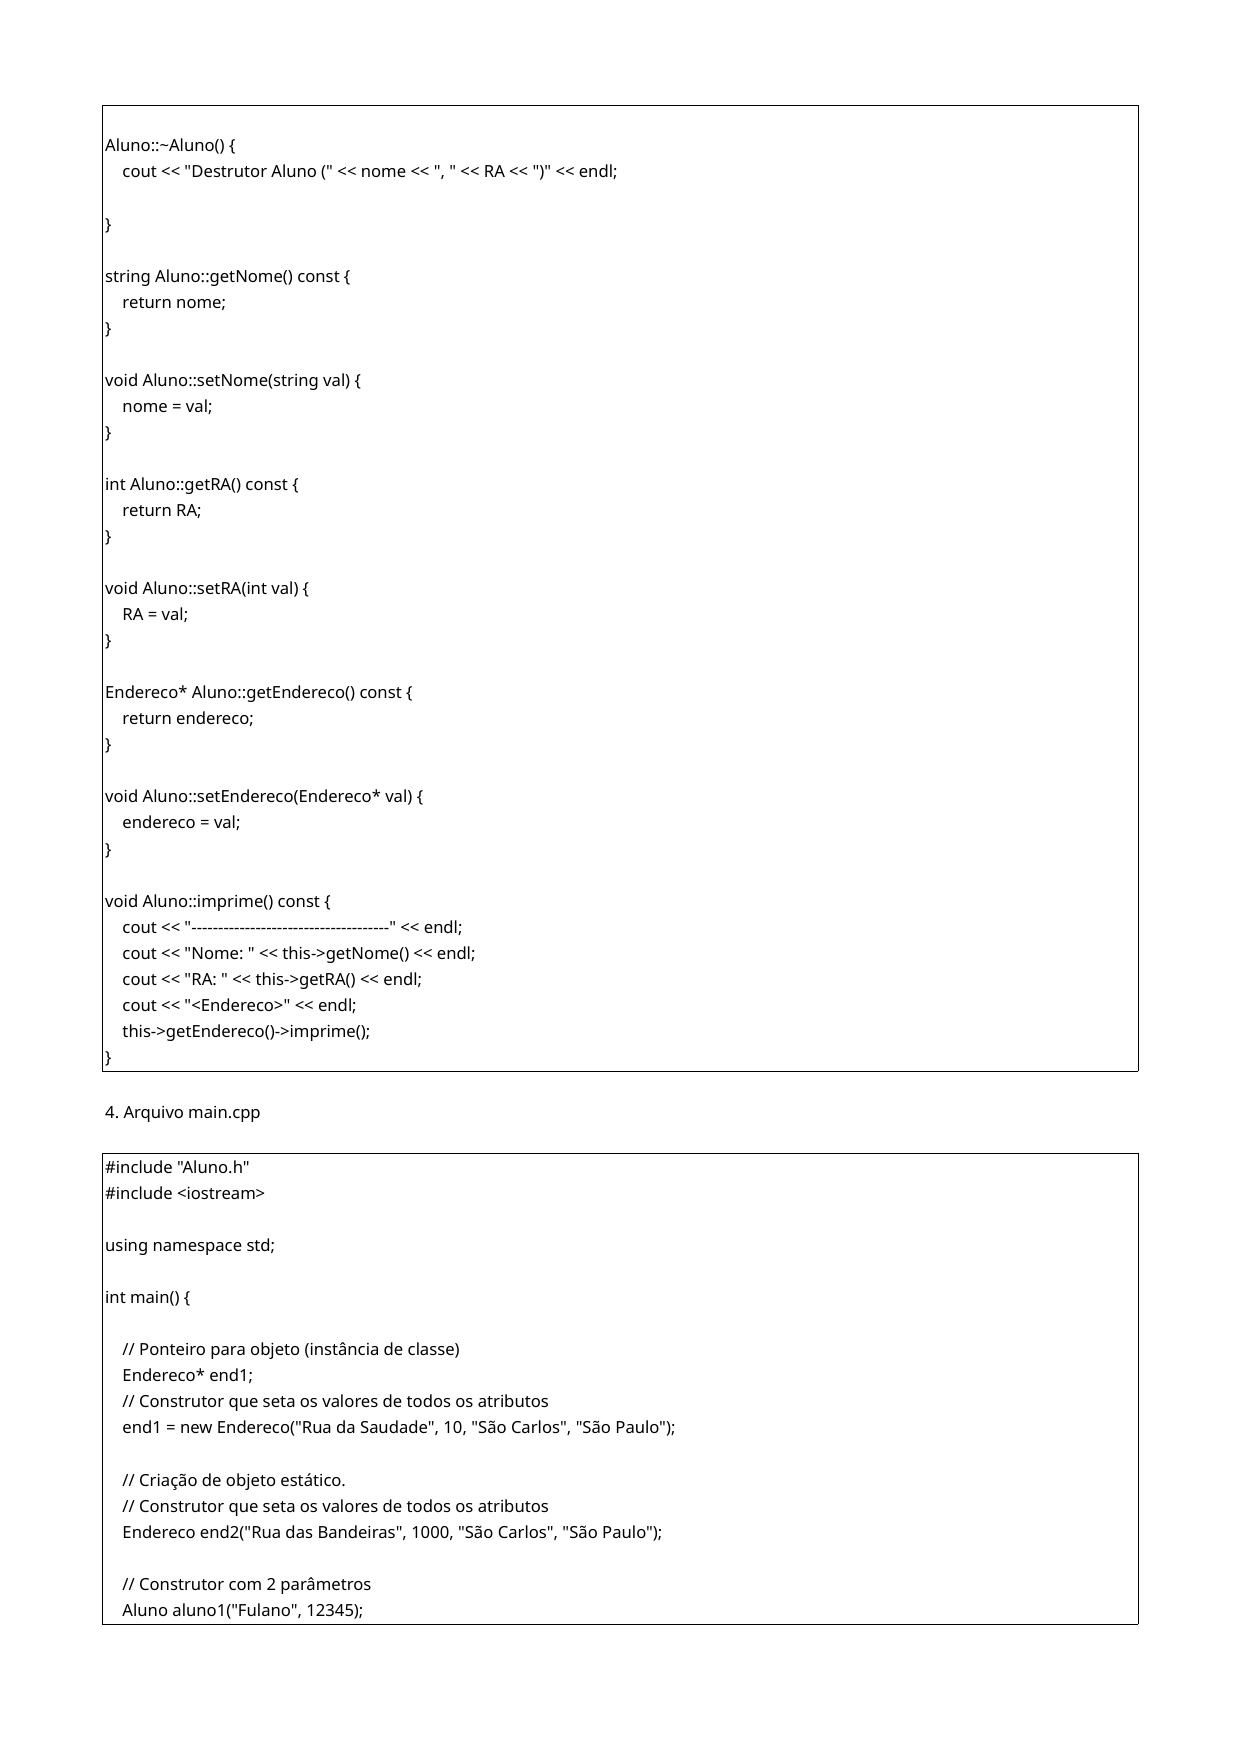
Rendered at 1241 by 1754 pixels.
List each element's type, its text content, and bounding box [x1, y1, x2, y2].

text cout << "Nome: " << this->getNome() << endl; [103, 938, 1138, 964]
text } [103, 522, 1138, 547]
text Endereco* Aluno::getEndereco() const { [103, 678, 1138, 704]
text Aluno::~Aluno() { [103, 131, 1138, 157]
text #include <iostream> [103, 1179, 1138, 1204]
text } [103, 834, 1138, 860]
text } [103, 417, 1138, 443]
text cout << "Destrutor Aluno (" << nome << ", " << RA << ")" << endl; [103, 157, 1138, 183]
text #include "Aluno.h" [103, 1154, 1138, 1178]
text void Aluno::setRA(int val) { [103, 574, 1138, 599]
text end1 = new Endereco("Rua da Saudade", 10, "São Carlos", "São Paulo"); [103, 1413, 1138, 1439]
text return RA; [103, 496, 1138, 521]
text cout << "<Endereco>" << endl; [103, 990, 1138, 1016]
text } [103, 1042, 1138, 1071]
text // Construtor com 2 parâmetros [103, 1569, 1138, 1595]
text this->getEndereco()->imprime(); [103, 1016, 1138, 1042]
text // Criação de objeto estático. [103, 1465, 1138, 1491]
text using namespace std; [103, 1231, 1138, 1257]
text int main() { [103, 1283, 1138, 1309]
text } [103, 313, 1138, 339]
text // Ponteiro para objeto (instância de classe) [103, 1335, 1138, 1361]
text cout << "-------------------------------------" << endl; [103, 912, 1138, 938]
text } [103, 730, 1138, 756]
text Endereco end2("Rua das Bandeiras", 1000, "São Carlos", "São Paulo"); [103, 1517, 1138, 1543]
text int Aluno::getRA() const { [103, 469, 1138, 495]
text endereco = val; [103, 808, 1138, 834]
text Endereco* end1; [103, 1361, 1138, 1387]
text // Construtor que seta os valores de todos os atributos [103, 1387, 1138, 1413]
text return nome; [103, 287, 1138, 313]
text 4. Arquivo main.cpp [105, 1101, 1135, 1123]
text cout << "RA: " << this->getRA() << endl; [103, 964, 1138, 990]
text void Aluno::setEndereco(Endereco* val) { [103, 782, 1138, 808]
text Aluno aluno1("Fulano", 12345); [103, 1595, 1138, 1624]
text // Construtor que seta os valores de todos os atributos [103, 1491, 1138, 1517]
text } [103, 626, 1138, 652]
text } [103, 209, 1138, 235]
text RA = val; [103, 600, 1138, 626]
text void Aluno::imprime() const { [103, 886, 1138, 912]
text void Aluno::setNome(string val) { [103, 365, 1138, 391]
text return endereco; [103, 704, 1138, 730]
text string Aluno::getNome() const { [103, 261, 1138, 287]
text nome = val; [103, 391, 1138, 417]
